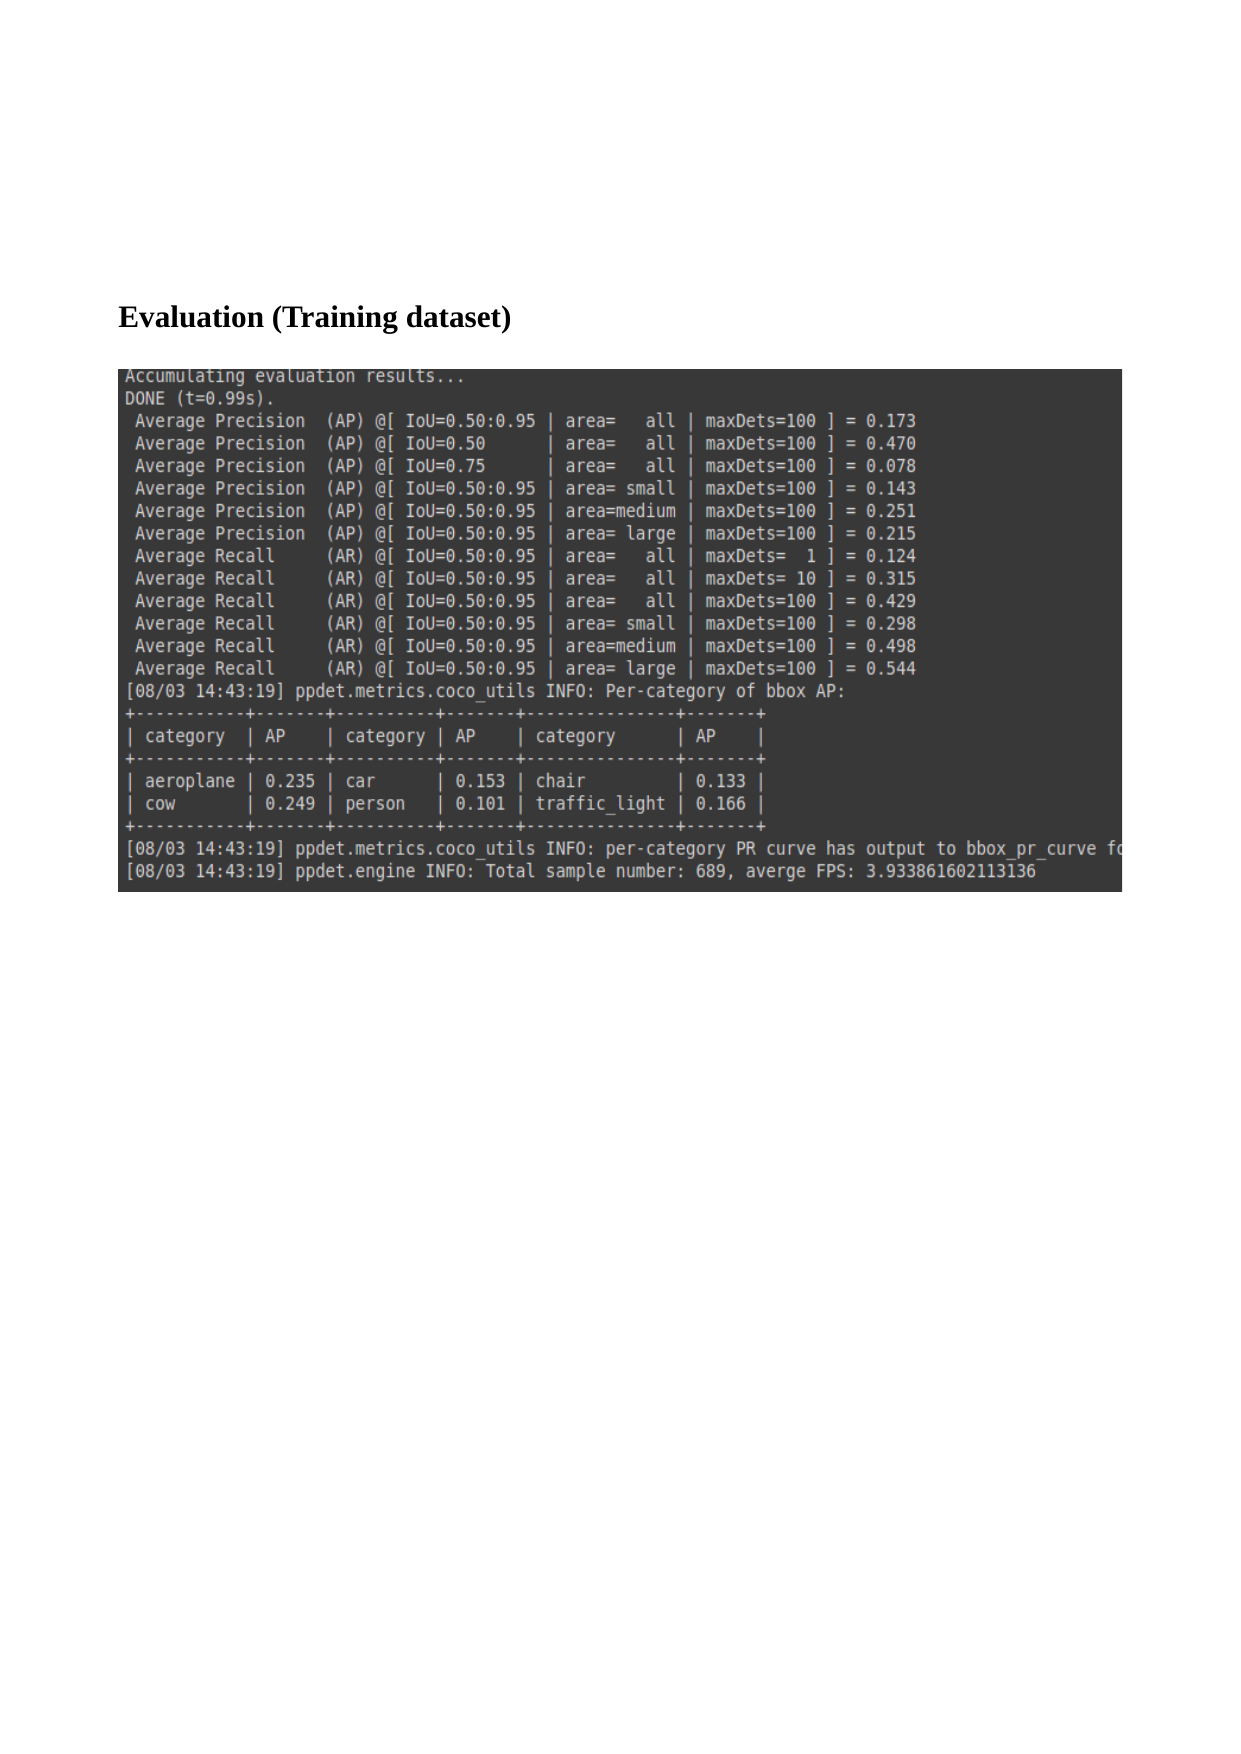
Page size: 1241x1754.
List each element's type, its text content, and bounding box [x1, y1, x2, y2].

text Evaluation (Training dataset) [118, 298, 1122, 334]
picture [118, 369, 1123, 892]
